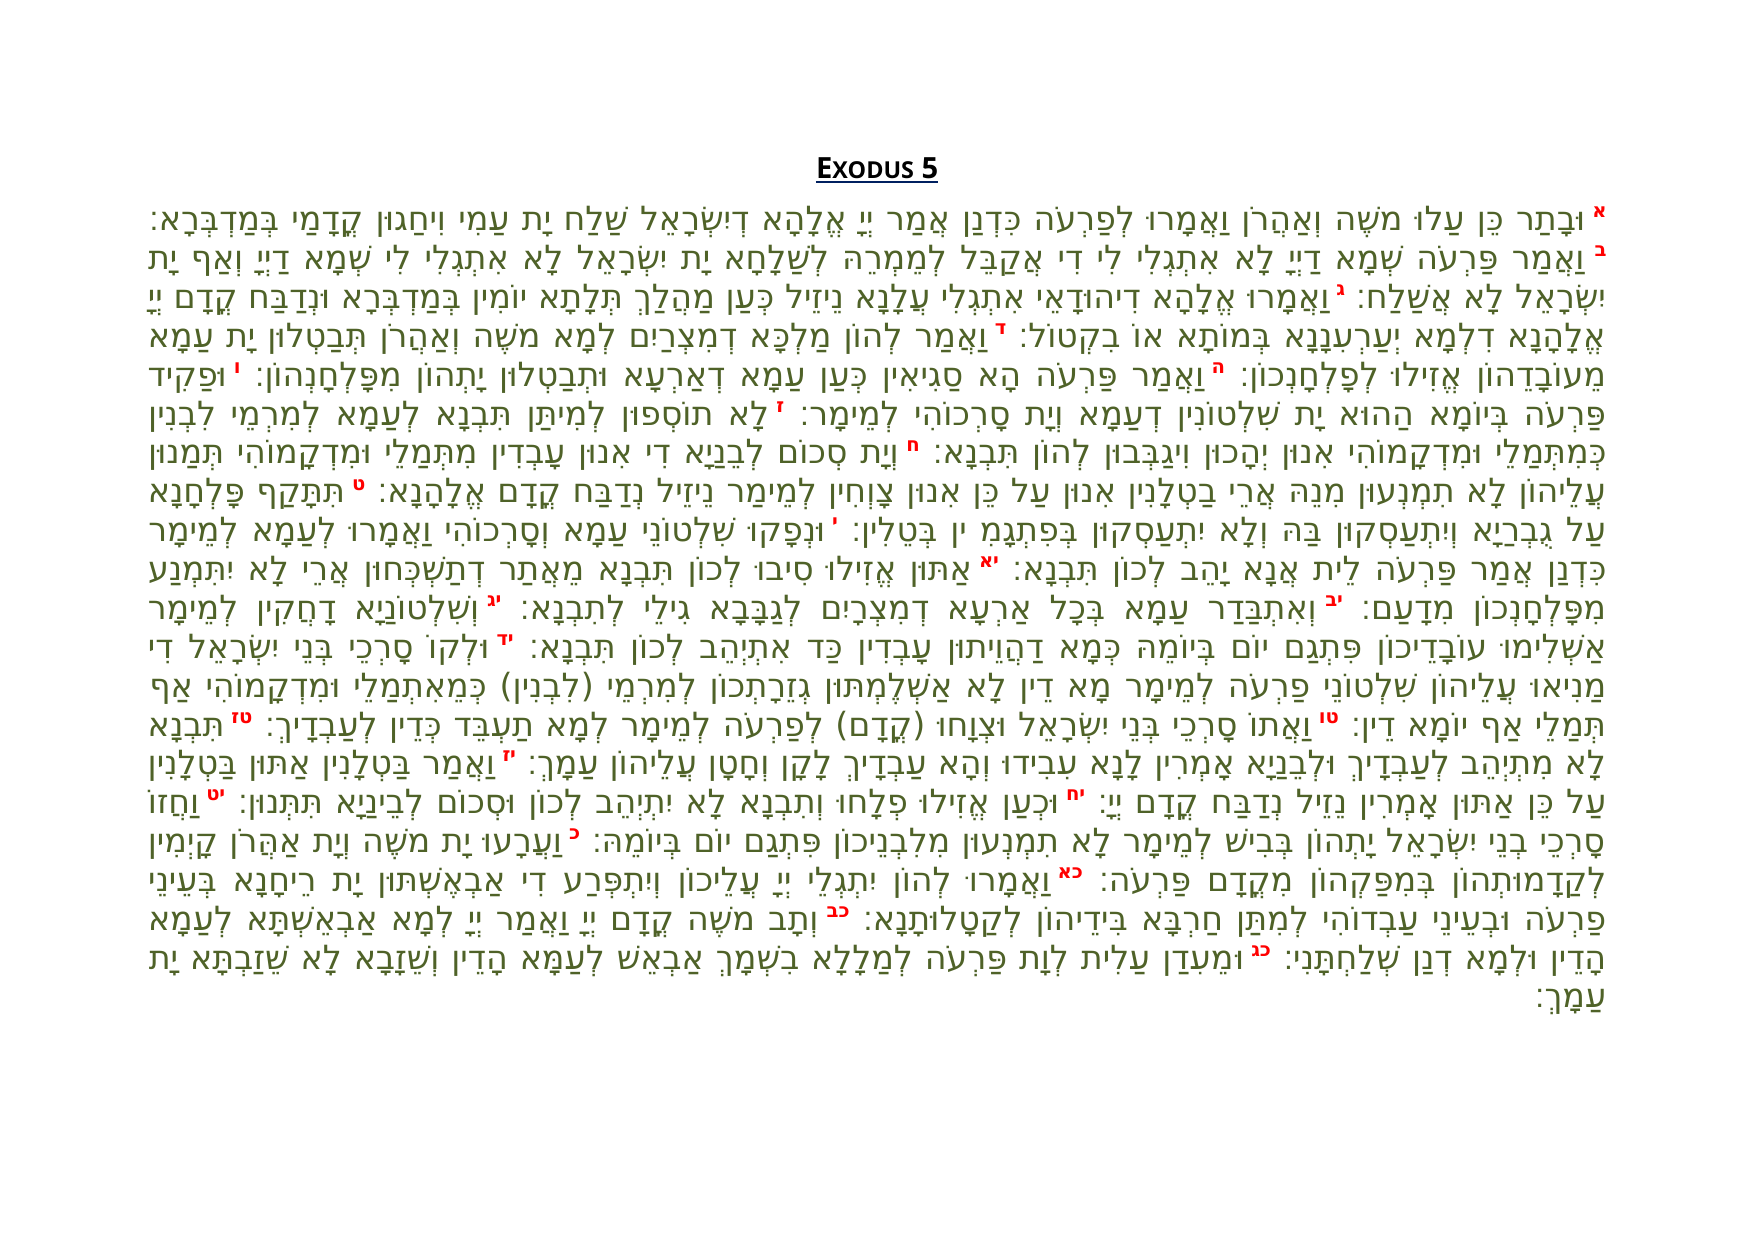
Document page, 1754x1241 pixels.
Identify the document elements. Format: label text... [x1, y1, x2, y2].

text Exodus 5 [148, 148, 1606, 187]
text א וּבָתַר כֵּן עַלוּ משֶׁה וְאַהֲרֹן וַאֲמָרוּ לְפַרְעֹה כִּדְנַן אֲמַר יְיָ אֱלָהָא דְיִשְׂרָאֵל שַׁלַח יָת עַמִי וִיחַגוּן קֳדָמַי בְּמַדְבְּרָא׃ ב וַאֲמַר פַּרְעֹה שְׁמָא דַיְיָ לָא אִתְגְלִי לִי דִי אֲקַבֵּל לְמֵמְרֵהּ לְשַׁלָחָא יָת יִשְׂרָאֵל לָא אִתְגְלִי לִי שְׁמָא דַיְיָ וְאַף יָת יִשְׂרָאֵל לָא אֲשַׁלַח׃ ג וַאֲמָרוּ אֱלָהָא דִיהוּדָאֵי אִתְגְלִי עֲלָנָא נֵיזֵיל כְּעַן מַהֲלַךְ תְּלָתָא יוֹמִין בְּמַדְבְּרָא וּנְדַבַּח קֳדָם יְיָ אֱלָהָנָא דִלְמָא יְעַרְעִנָנָא בְּמוֹתָא אוֹ בִקְטוֹל׃ ד וַאֲמַר לְהוֹן מַלְכָּא דְמִצְרַיִם לְמָא משֶׁה וְאַהֲרֹן תְּבַטְלוּן יָת עַמָא מֵעוֹבָדֵהוֹן אֱזִילוּ לְפָלְחָנְכוֹן׃ ה וַאֲמַר פַּרְעֹה הָא סַגִיאִין כְּעַן עַמָא דְאַרְעָא וּתְבַטְלוּן יָתְהוֹן מִפָּלְחָנְהוֹן׃ ו וּפַקִיד פַּרְעֹה בְּיוֹמָא הַהוּא יָת שִׁלְטוֹנִין דְעַמָא וְיָת סָרְכוֹהִי לְמֵימָר׃ ז לָא תוֹסְפוּן לְמִיתַּן תִּבְנָא לְעַמָא לְמִרְמֵי לִבְנִין כְּמִתְּמַלֵי וּמִדְקָמוֹהִי אִנוּן יְהָכוּן וִיגַבְּבוּן לְהוֹן תִּבְנָא׃ ח וְיָת סְכוֹם לְבֵנַיָא דִי אִנוּן עָבְדִין מִתְּמַלֵי וּמִדְקָמוֹהִי תְּמַנוּן עֲלֵיהוֹן לָא תִמְנְעוּן מִנֵהּ אֲרֵי בַטְלָנִין אִנוּן עַל כֵּן אִנוּן צָוְחִין לְמֵימַר נֵיזֵיל נְדַבַּח קֳדָם אֱלָהָנָא׃ ט תִּתָּקַף פָּלְחָנָא עַל גֻבְרַיָא וְיִתְעַסְקוּן בַּהּ וְלָא יִתְעַסְקוּן בְּפִתְגָמִ ין בְּטֵלִין׃ י וּנְפָקוּ שִׁלְטוֹנֵי עַמָא וְסָרְכוֹהִי וַאֲמָרוּ לְעַמָא לְמֵימָר כִּדְנַן אֲמַר פַּרְעֹה לֵית אֲנָא יָהֵב לְכוֹן תִּבְנָא׃ יא אַתּוּן אֱזִילוּ סִיבוּ לְכוֹן תִּבְנָא מֵאֲתַר דְתַשְׁכְּחוּן אֲרֵי לָא יִתִּמְנַע מִפָּלְחָנְכוֹן מִדָעַם׃ יב וְאִתְבַּדַר עַמָא בְּכָל אַרְעָא דְמִצְרָיִם לְגַבָּבָא גִילֵי לְתִבְנָא׃ יג וְשִׁלְטוֹנַיָא דָחֲקִין לְמֵימָר אַשְׁלִימוּ עוֹבָדֵיכוֹן פִּתְגַם יוֹם בְּיוֹמֵהּ כְּמָא דַהֲוֵיתוּן עָבְדִין כַּד אִתְיְהֵב לְכוֹן תִּבְנָא׃ יד וּלְקוֹ סָרְכֵי בְּנֵי יִשְׂרָאֵל דִי מַנִיאוּ עֲלֵיהוֹן שִׁלְטוֹנֵי פַרְעֹה לְמֵימָר מָא דֵין לָא אַשְׁלֶמְתּוּן גְזֵרָתְכוֹן לְמִרְמֵי (לִבְנִין) כְּמֵאִתְמַלֵי וּמִדְקָמוֹהִי אַף תְּמַלֵי אַף יוֹמָא דֵין׃ טו וַאֲתוֹ סָרְכֵי בְּנֵי יִשְׂרָאֵל וּצְוָחוּ (קֳדָם) לְפַרְעֹה לְמֵימָר לְמָא תַעְבֵּד כְּדֵין לְעַבְדָיךְ׃ טז תִּבְנָא לָא מִתְיְהֵב לְעַבְדָיךְ וּלְבֵנַיָא אָמְרִין לָנָא עִבִידוּ וְהָא עַבְדָיךְ לָקָן וְחָטָן עֲלֵיהוֹן עַמָךְ׃ יז וַאֲמַר בַּטְלָנִין אַתּוּן בַּטְלָנִין עַל כֵּן אַתּוּן אָמְרִין נֵזֵיל נְדַבַּח קֳדָם יְיָ׃ יח וּכְעַן אֱזִילוּ פְלָחוּ וְתִבְנָא לָא יִתְיְהֵב לְכוֹן וּסְכוֹם לְבֵינַיָא תִּתְּנוּן׃ יט וַחֲזוֹ סָרְכֵי בְנֵי יִשְׂרָאֵל יָתְהוֹן בְּבִישׁ לְמֵימָר לָא תִמְנְעוּן מִלִבְנֵיכוֹן פִּתְגַם יוֹם בְּיוֹמֵהּ׃ כ וַעֲרָעוּ יָת משֶׁה וְיָת אַהֲּרֹן קָיְמִין לְקַדָמוּתְהוֹן בְּמִפַּקְהוֹן מִקֳדָם פַּרְעֹה׃ כא וַאֲמָרוּ לְהוֹן יִתְגְלֵי יְיָ עֲלֵיכוֹן וְיִתְפְּרַע דִי אַבְאֶשְׁתּוּן יָת רֵיחָנָא בְּעֵינֵי פַרְעֹה וּבְעֵינֵי עַבְדוֹהִי לְמִתַּן חַרְבָּא בִּידֵיהוֹן לְקַטָלוּתָנָא׃ כב וְתָב משֶׁה קֳדָם יְיָ וַאֲמַר יְיָ לְמָא אַבְאֵשְׁתָּא לְעַמָא הָדֵין וּלְמָא דְנַן שְׁלַחְתָּנִי׃ כג וּמֵעִדַן עַלִית לְוָת פַּרְעֹה לְמַלָלָא בִשְׁמָךְ אַבְאֵשׁ לְעַמָּא הָדֵין וְשֵׁזָבָא לָא שֵׁזַבְתָּא יָת עַמָךְ׃ [148, 200, 1606, 1016]
